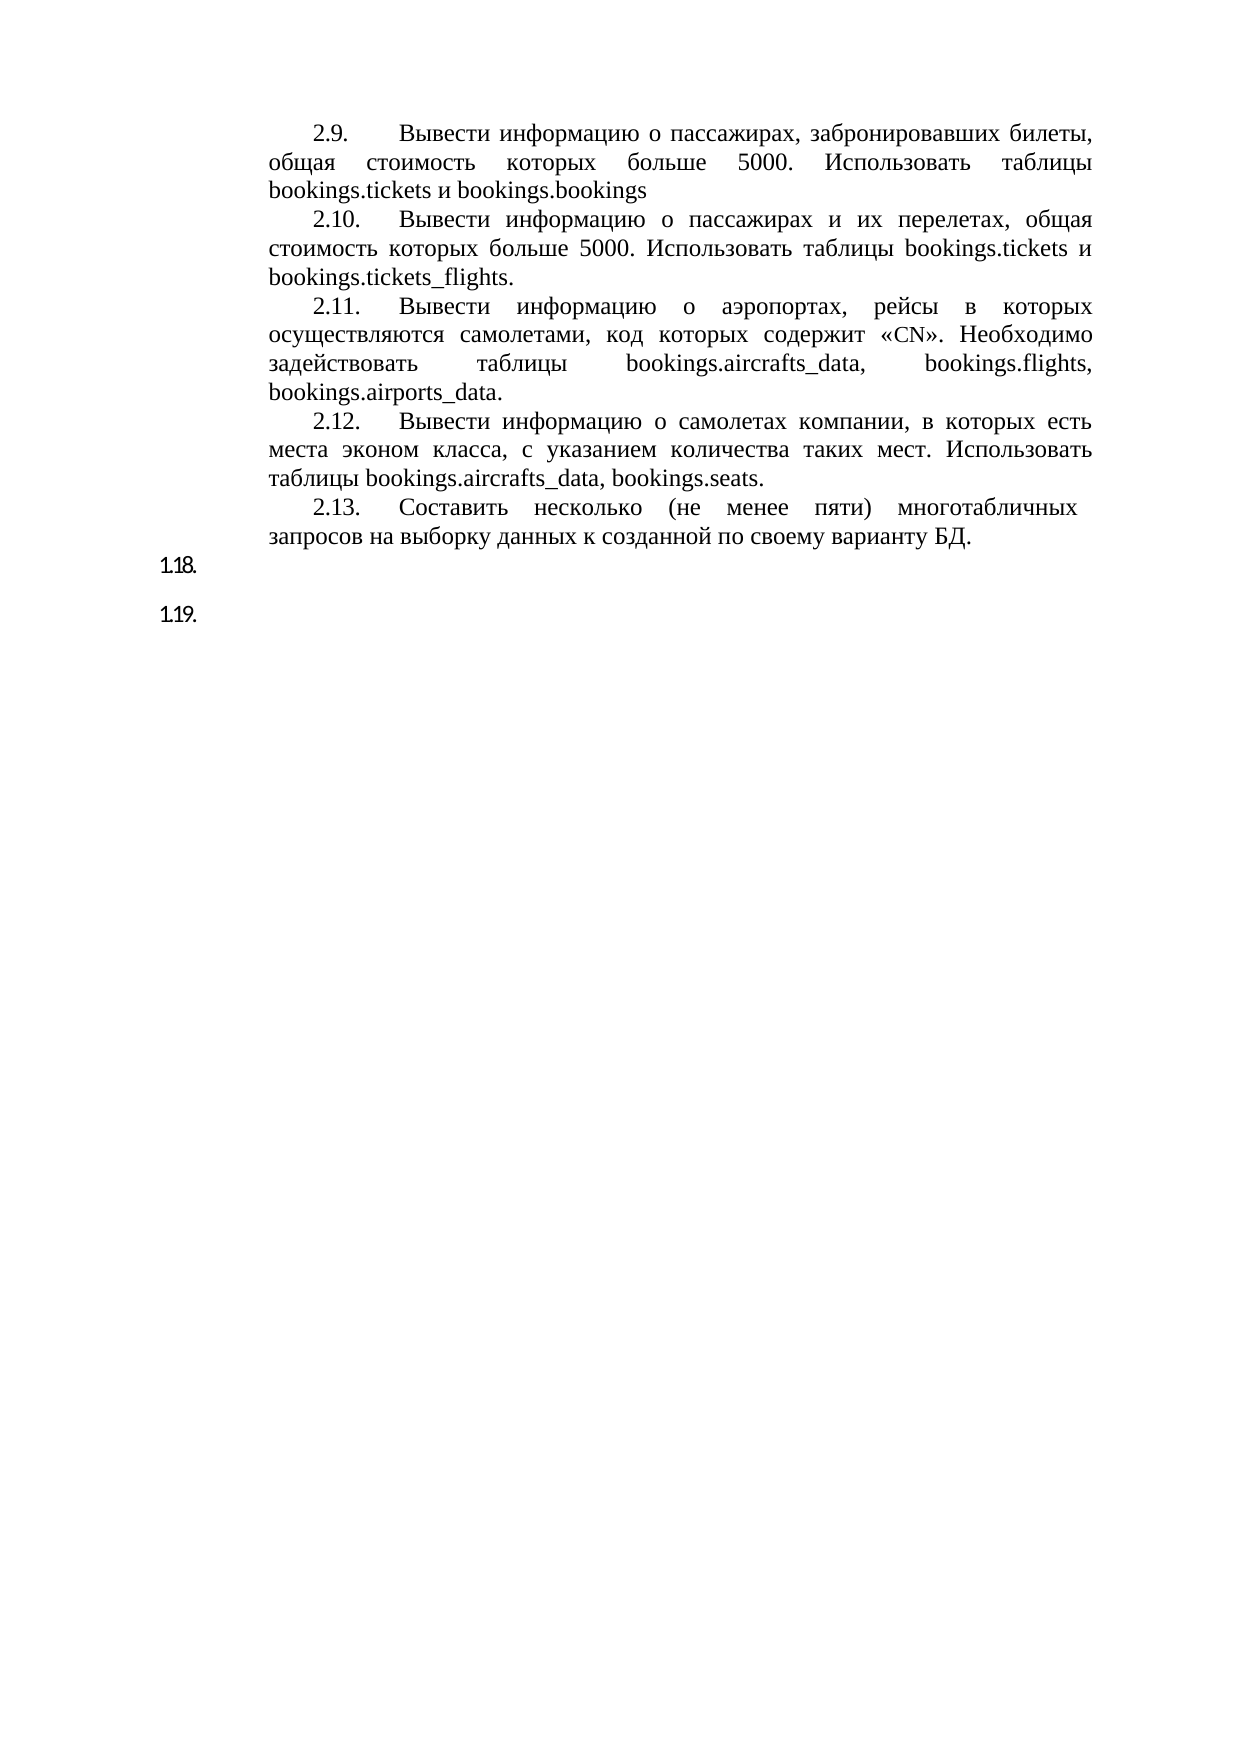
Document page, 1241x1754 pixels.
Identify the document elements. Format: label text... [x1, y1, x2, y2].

list Составить несколько (не менее пяти) многотабличных запросов на выборку данных к созданной по своему варианту БД. [268, 492, 1078, 549]
list Вывести информацию о аэропортах, рейсы в которых осуществляются самолетами, код которых содержит «CN». Необходимо задействовать таблицы bookings.aircrafts_data, bookings.flights, bookings.airports_data. [268, 291, 1093, 406]
list Вывести информацию о самолетах компании, в которых есть места эконом класса, с указанием количества таких мест. Использовать таблицы bookings.aircrafts_data, bookings.seats. [268, 406, 1093, 492]
list Вывести информацию о пассажирах, забронировавших билеты, общая стоимость которых больше 5000. Использовать таблицы bookings.tickets и bookings.bookings [268, 118, 1093, 204]
list Вывести информацию о пассажирах и их перелетах, общая стоимость которых больше 5000. Использовать таблицы bookings.tickets и bookings.tickets_flights. [268, 204, 1093, 291]
